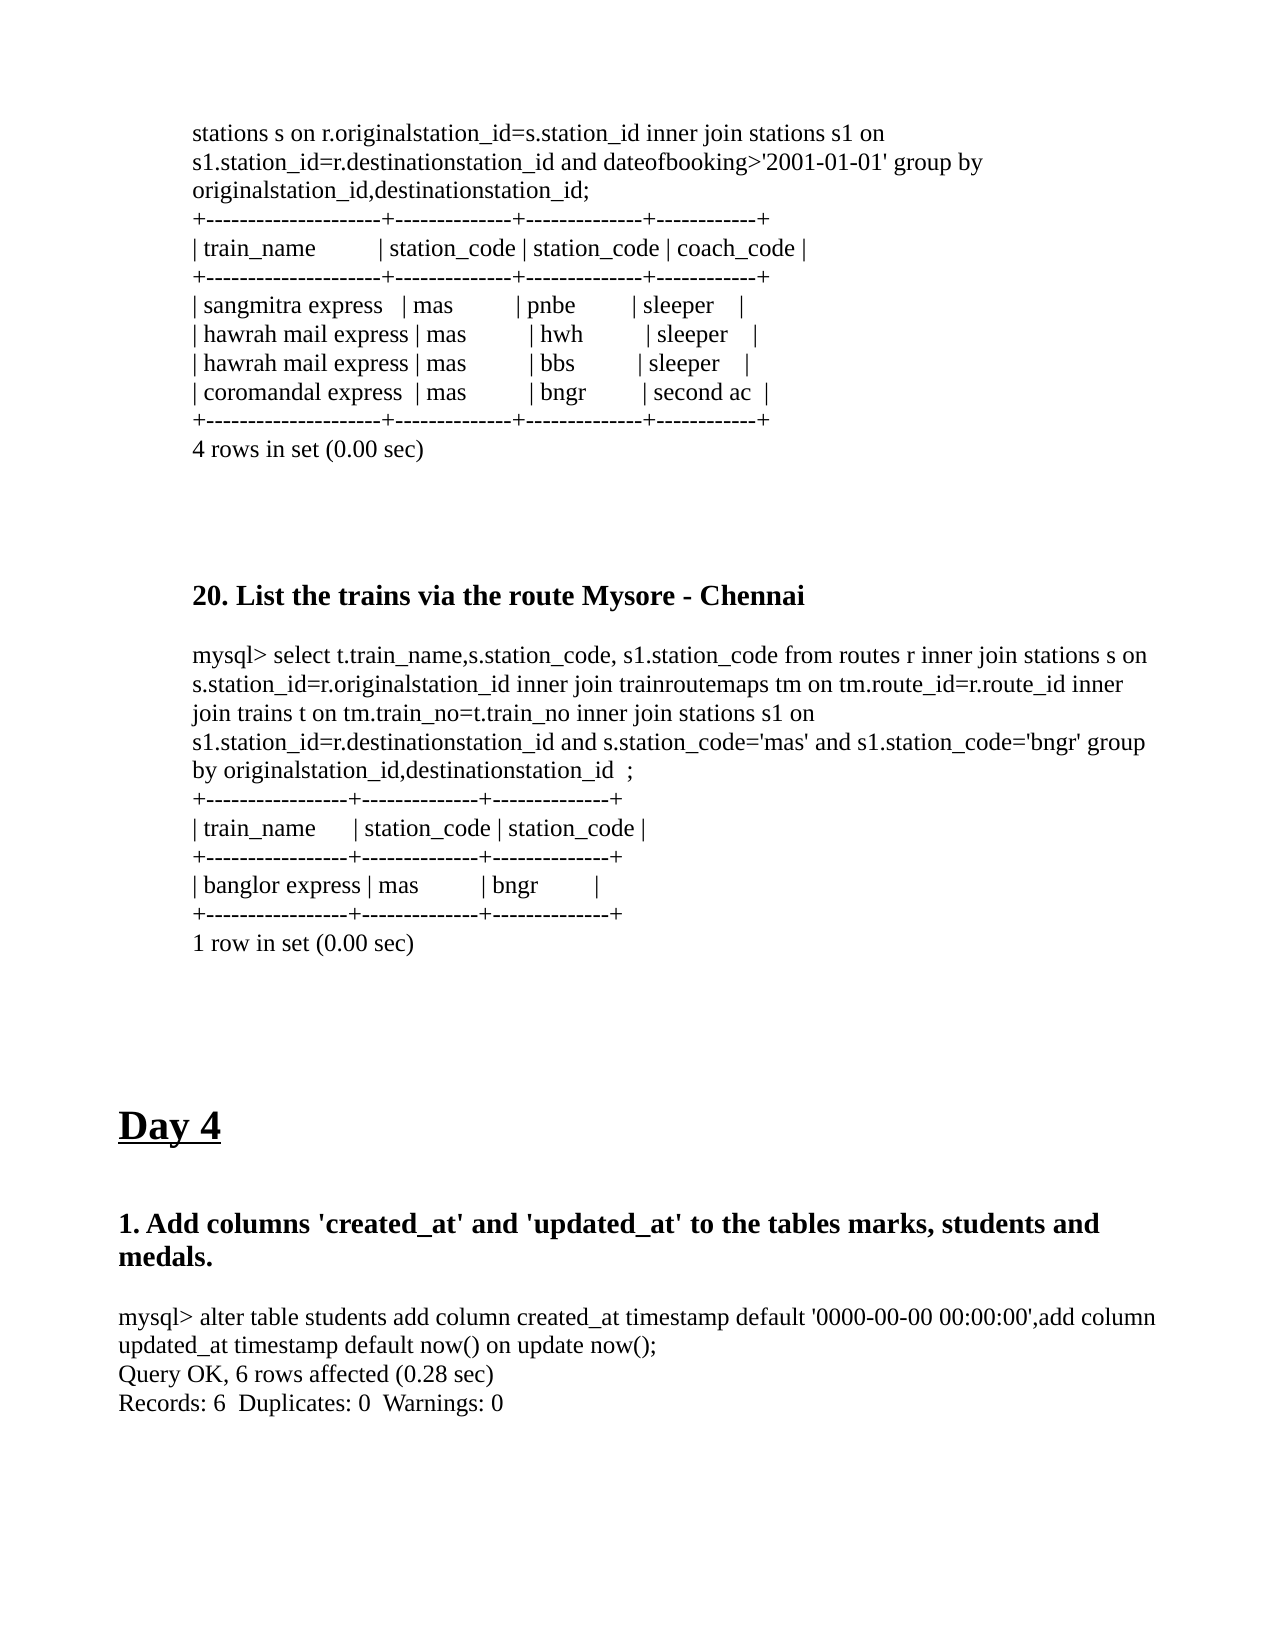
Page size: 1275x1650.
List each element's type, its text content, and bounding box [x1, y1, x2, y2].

text 4 rows in set (0.00 sec) [192, 434, 1157, 463]
text +---------------------+--------------+--------------+------------+ [192, 204, 1157, 233]
text | train_name | station_code | station_code | [192, 813, 1157, 842]
text mysql> select t.train_name,s.station_code, s1.station_code from routes r inner join stations s on s.station_id=r.originalstation_id inner join trainroutemaps tm on tm.route_id=r.route_id inner join trains t on tm.train_no=t.train_no inner join stations s1 on s1.station_id=r.destinationstation_id and s.station_code='mas' and s1.station_code='bngr' group by originalstation_id,destinationstation_id ; [192, 640, 1157, 784]
text +-----------------+--------------+--------------+ [192, 842, 1157, 870]
text +-----------------+--------------+--------------+ [192, 784, 1157, 813]
text Records: 6 Duplicates: 0 Warnings: 0 [118, 1388, 1157, 1417]
text +---------------------+--------------+--------------+------------+ [192, 406, 1157, 434]
text Query OK, 6 rows affected (0.28 sec) [118, 1359, 1157, 1388]
text 20. List the trains via the route Mysore - Chennai [192, 578, 1157, 612]
text | sangmitra express | mas | pnbe | sleeper | [192, 291, 1157, 319]
text stations s on r.originalstation_id=s.station_id inner join stations s1 on s1.station_id=r.destinationstation_id and dateofbooking>'2001-01-01' group by originalstation_id,destinationstation_id; [192, 118, 1157, 204]
text +---------------------+--------------+--------------+------------+ [192, 262, 1157, 291]
text | hawrah mail express | mas | hwh | sleeper | [192, 319, 1157, 348]
text 1 row in set (0.00 sec) [192, 928, 1157, 957]
text +-----------------+--------------+--------------+ [192, 899, 1157, 928]
text 1. Add columns 'created_at' and 'updated_at' to the tables marks, students and medals. [118, 1206, 1157, 1273]
text | banglor express | mas | bngr | [192, 870, 1157, 899]
text mysql> alter table students add column created_at timestamp default '0000-00-00 00:00:00',add column updated_at timestamp default now() on update now(); [118, 1302, 1157, 1359]
text | hawrah mail express | mas | bbs | sleeper | [192, 348, 1157, 377]
text | coromandal express | mas | bngr | second ac | [192, 377, 1157, 406]
text Day 4 [118, 1100, 1157, 1148]
text | train_name | station_code | station_code | coach_code | [192, 233, 1157, 262]
